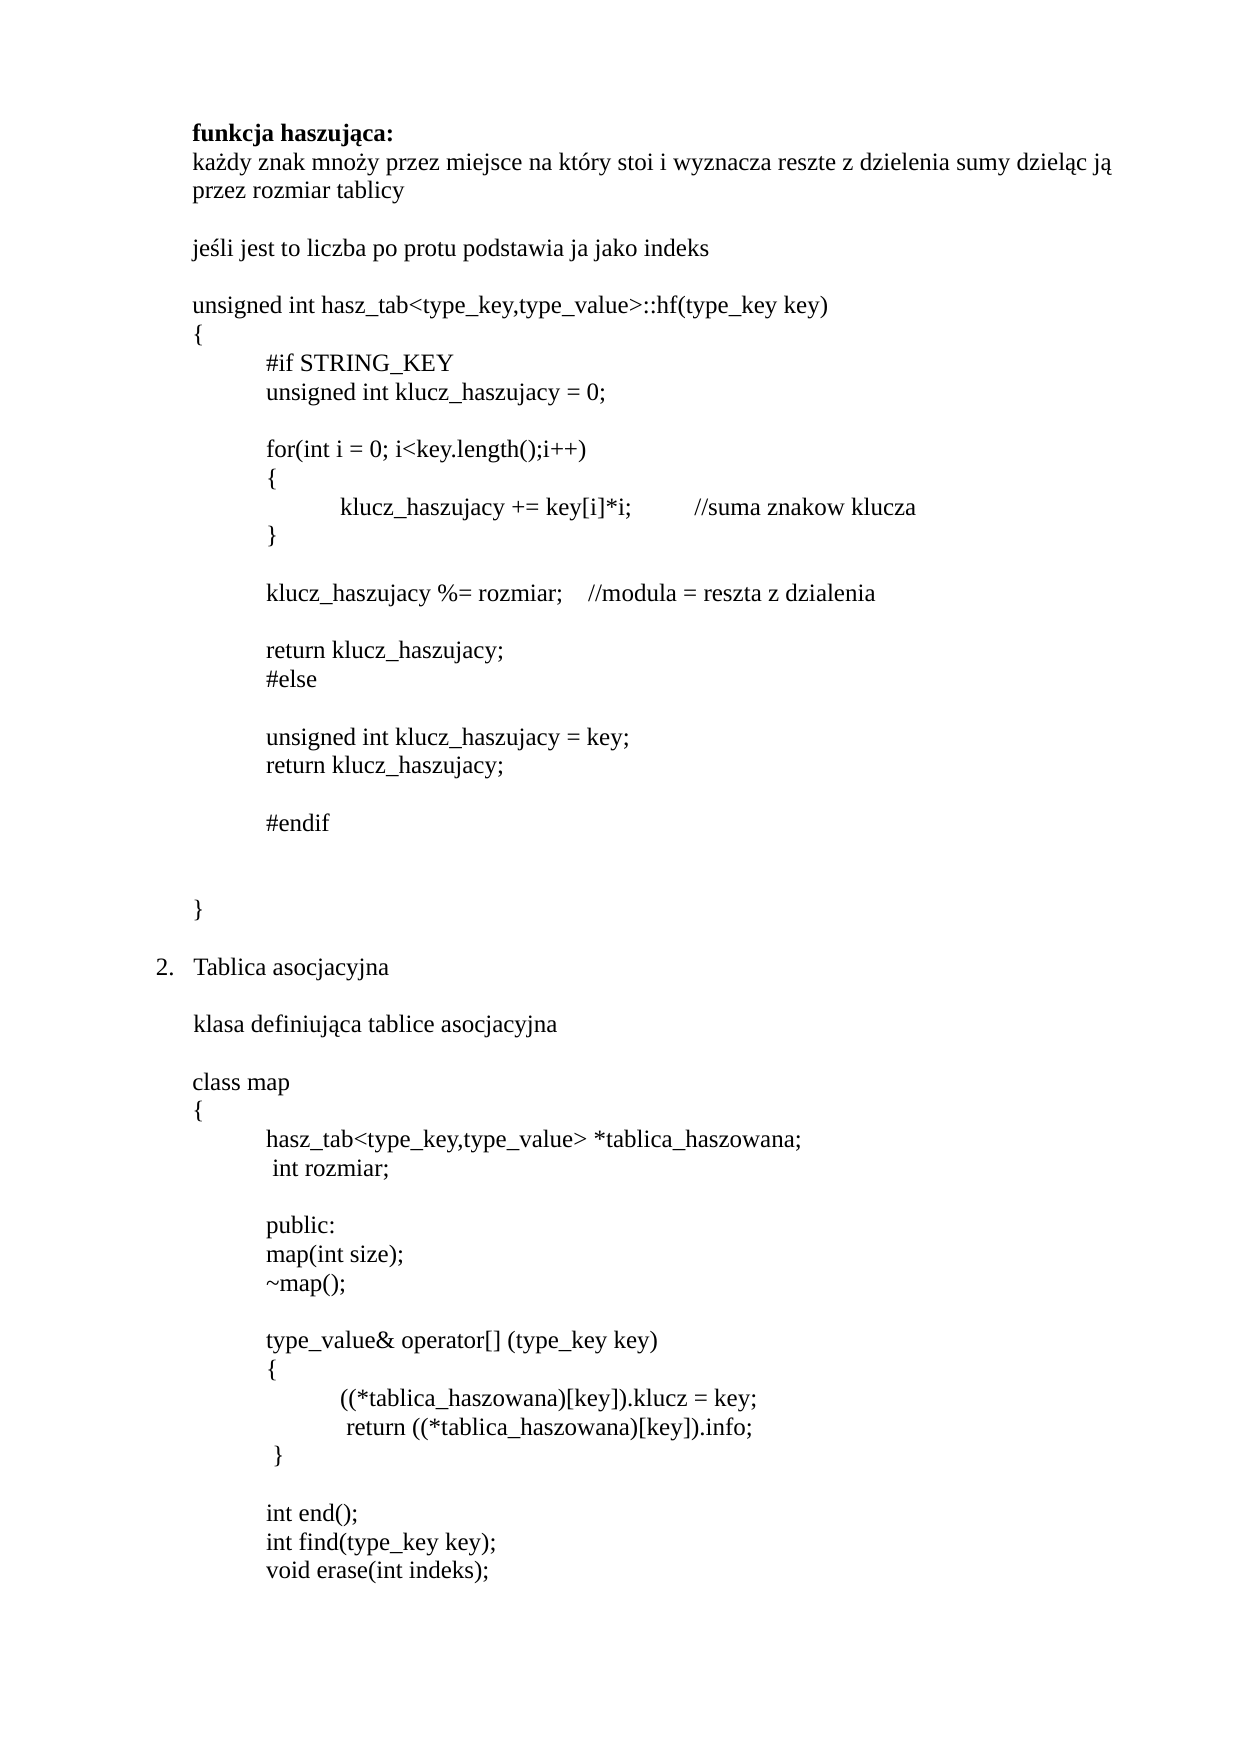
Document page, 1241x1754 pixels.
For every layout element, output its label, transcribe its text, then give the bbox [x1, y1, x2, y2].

text { [118, 319, 1122, 348]
text void erase(int indeks); [118, 1556, 1122, 1584]
list Tablica asocjacyjna [156, 952, 1122, 981]
text unsigned int klucz_haszujacy = 0; [118, 377, 1122, 406]
text { [118, 1354, 1122, 1383]
text unsigned int klucz_haszujacy = key; [118, 722, 1122, 751]
text } [118, 1441, 1122, 1469]
text #else [118, 664, 1122, 693]
text return ((*tablica_haszowana)[key]).info; [118, 1412, 1122, 1441]
text { [118, 463, 1122, 492]
text int end(); [118, 1498, 1122, 1527]
text int rozmiar; [118, 1153, 1122, 1182]
text return klucz_haszujacy; [118, 636, 1122, 664]
text ~map(); [118, 1268, 1122, 1297]
text { [118, 1096, 1122, 1124]
text } [118, 521, 1122, 549]
text funkcja haszująca: [118, 118, 1122, 147]
text for(int i = 0; i<key.length();i++) [118, 434, 1122, 463]
text #if STRING_KEY [118, 348, 1122, 377]
text każdy znak mnoży przez miejsce na który stoi i wyznacza reszte z dzielenia sumy dzieląc ją przez rozmiar tablicy [118, 147, 1122, 204]
text unsigned int hasz_tab<type_key,type_value>::hf(type_key key) [118, 291, 1122, 319]
text klucz_haszujacy %= rozmiar; //modula = reszta z dzialenia [118, 578, 1122, 607]
text type_value& operator[] (type_key key) [118, 1326, 1122, 1354]
text return klucz_haszujacy; [118, 751, 1122, 779]
text } [118, 894, 1122, 923]
text ((*tablica_haszowana)[key]).klucz = key; [118, 1383, 1122, 1412]
text hasz_tab<type_key,type_value> *tablica_haszowana; [118, 1124, 1122, 1153]
text klucz_haszujacy += key[i]*i; //suma znakow klucza [118, 492, 1122, 521]
text int find(type_key key); [118, 1527, 1122, 1556]
text #endif [118, 808, 1122, 837]
text class map [118, 1067, 1122, 1096]
text public: [118, 1211, 1122, 1239]
text jeśli jest to liczba po protu podstawia ja jako indeks [118, 233, 1122, 262]
text map(int size); [118, 1239, 1122, 1268]
list klasa definiująca tablice asocjacyjna [156, 1009, 1122, 1038]
